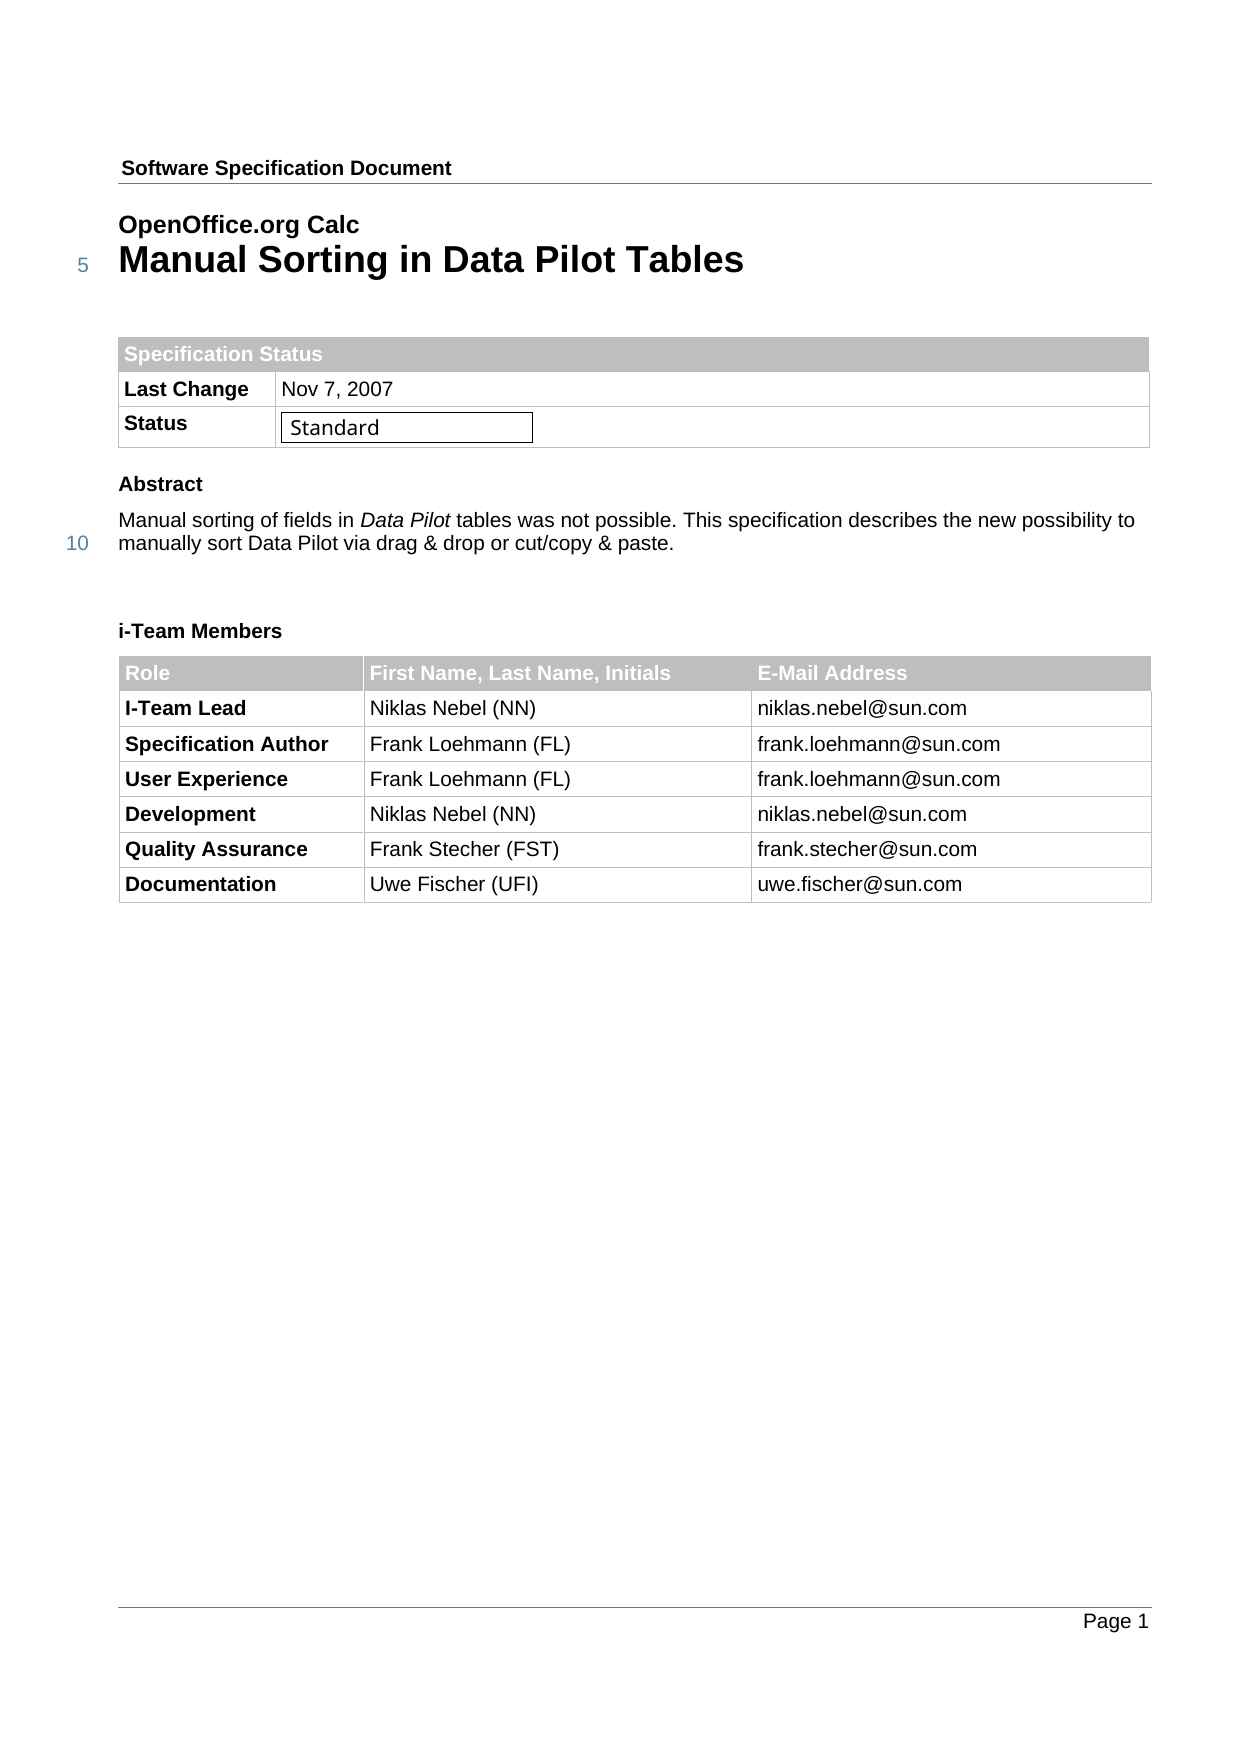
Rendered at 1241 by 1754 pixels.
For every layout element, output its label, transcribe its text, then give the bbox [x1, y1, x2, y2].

subtitle Abstract [118, 472, 1152, 496]
subtitle i-Team Members [118, 620, 1152, 643]
table_cell Niklas Nebel (NN) [365, 797, 751, 832]
table_cell User Experience [120, 762, 363, 796]
table_cell Specification Author [120, 727, 363, 761]
table_cell PRELIMINARY status is the initial conception of a specification. STANDARD A specification with status Standard is considered to be stable and has the approval of the i-Team. OBSOLETE An Obsolete specification is a specification that has been identified unnecessary. For example due to; technology changes or changes in other standards or specifications. [276, 407, 1149, 447]
table_cell Uwe Fischer (UFI) [365, 868, 751, 902]
table_cell Development [120, 797, 363, 832]
table_header Specification Status [118, 337, 1149, 371]
text OpenOffice.org Calc [118, 211, 1152, 239]
table_cell Last Change [119, 372, 275, 406]
table_cell Frank Loehmann (FL) [365, 762, 751, 796]
table_cell Frank Stecher (FST) [365, 833, 751, 867]
table_cell niklas.nebel@sun.com [752, 691, 1151, 726]
text Manual sorting of fields in Data Pilot tables was not possible. This specification describes the new possibility to manually sort Data Pilot via drag & drop or cut/copy & paste. [118, 508, 1152, 555]
table_cell Status [119, 407, 275, 447]
table_cell Quality Assurance [120, 833, 363, 867]
table_cell I-Team Lead [120, 691, 363, 726]
table_cell Niklas Nebel (NN) [365, 691, 751, 726]
text Manual Sorting in Data Pilot Tables [118, 239, 1152, 281]
table_cell uwe.fischer@sun.com [752, 868, 1151, 902]
text Software Specification Document [118, 154, 1152, 183]
table_cell niklas.nebel@sun.com [752, 797, 1151, 832]
table_header Role [119, 656, 363, 691]
table_cell Documentation [120, 868, 363, 902]
table_header E-Mail Address [751, 656, 1151, 691]
table_cell Frank Loehmann (FL) [365, 727, 751, 761]
table_header First Name, Last Name, Initials [364, 656, 751, 691]
table_cell frank.loehmann@sun.com [752, 727, 1151, 761]
table_cell frank.loehmann@sun.com [752, 762, 1151, 796]
table_cell Nov 7, 2007 [276, 372, 1149, 406]
table_cell frank.stecher@sun.com [752, 833, 1151, 867]
